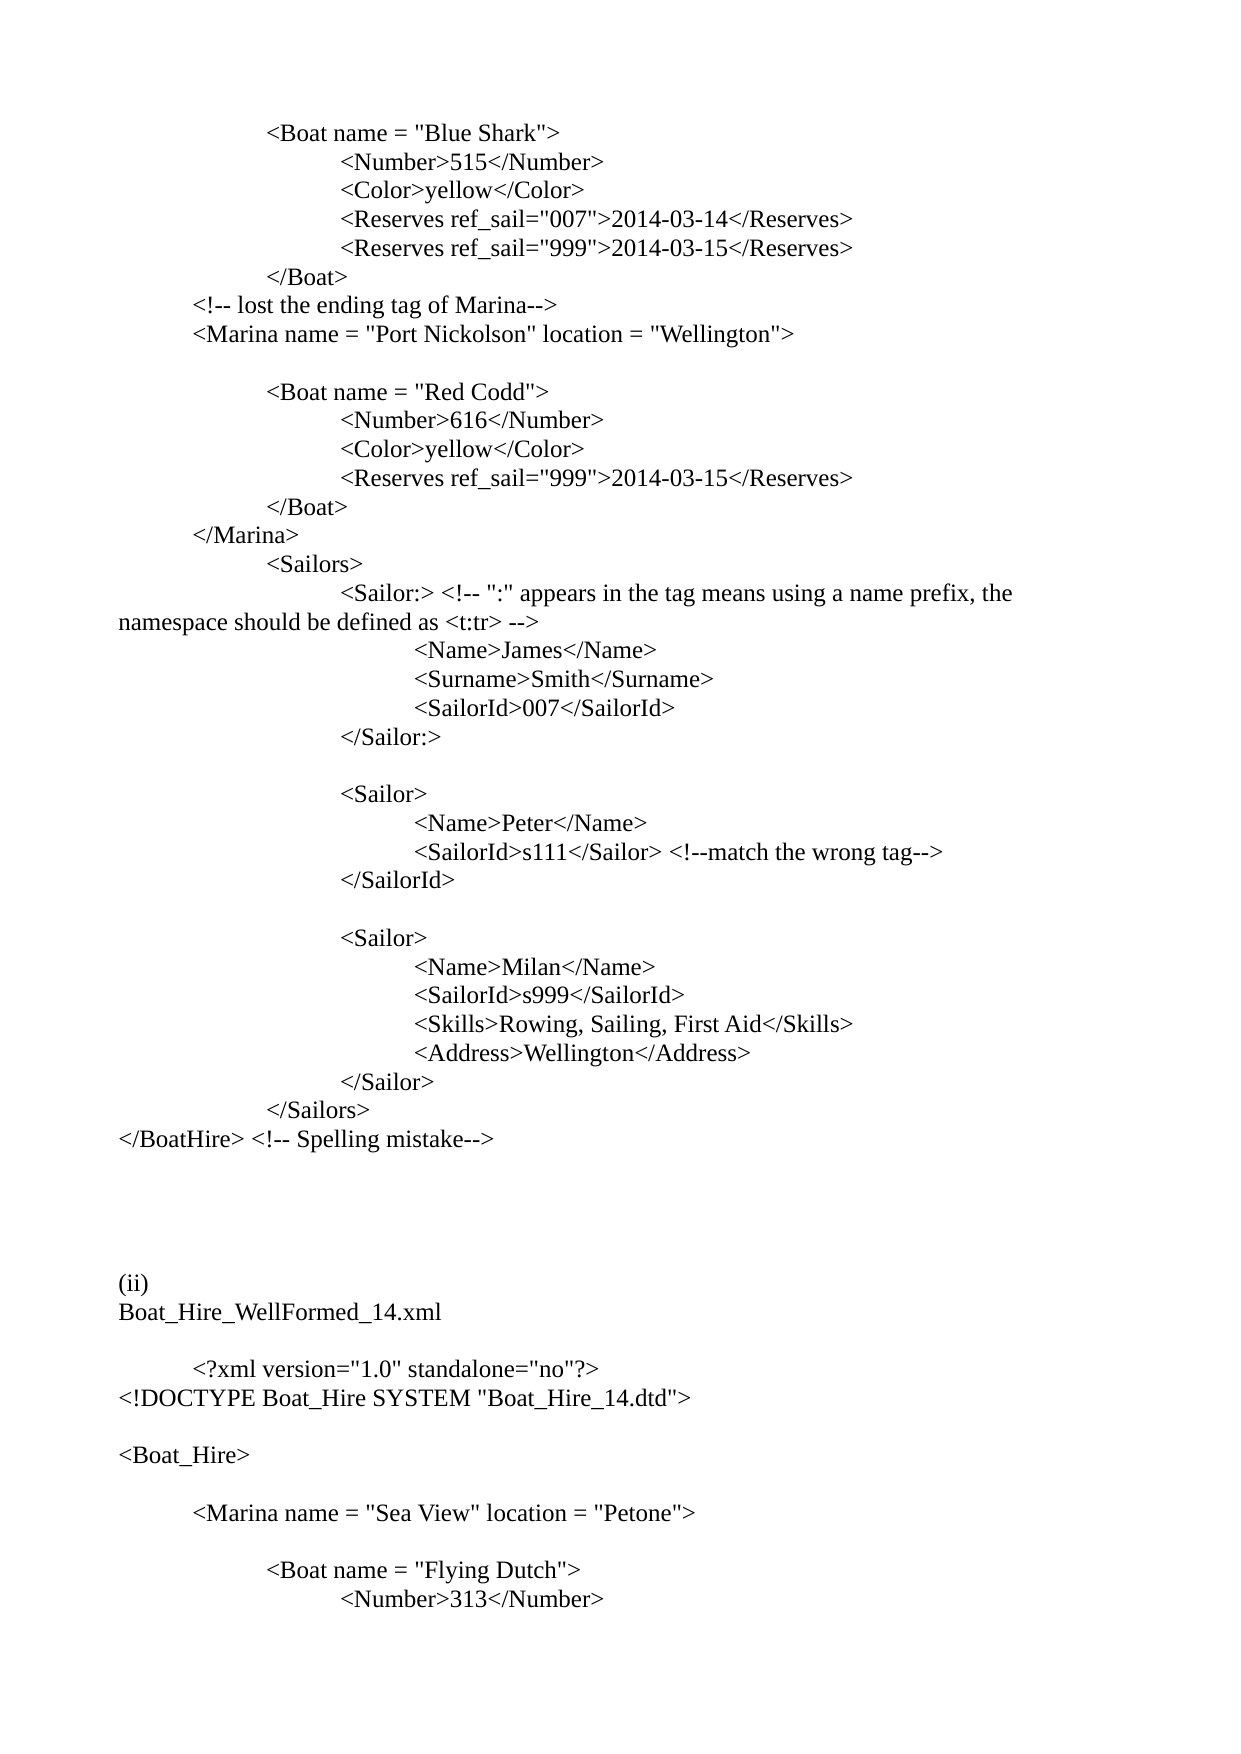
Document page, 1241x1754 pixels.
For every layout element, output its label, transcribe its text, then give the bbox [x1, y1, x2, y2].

text </Sailors> [118, 1096, 1122, 1124]
text <SailorId>007</SailorId> [118, 693, 1122, 722]
text <Number>616</Number> [118, 406, 1122, 434]
text <SailorId>s999</SailorId> [118, 981, 1122, 1009]
text </Boat> [118, 262, 1122, 291]
text <!DOCTYPE Boat_Hire SYSTEM "Boat_Hire_14.dtd"> [118, 1383, 1122, 1412]
text <Surname>Smith</Surname> [118, 664, 1122, 693]
text <Reserves ref_sail="999">2014-03-15</Reserves> [118, 233, 1122, 262]
text </Marina> [118, 521, 1122, 549]
text <?xml version="1.0" standalone="no"?> [118, 1354, 1122, 1383]
text <Reserves ref_sail="007">2014-03-14</Reserves> [118, 204, 1122, 233]
text <Address>Wellington</Address> [118, 1038, 1122, 1067]
text <Marina name = "Sea View" location = "Petone"> [118, 1498, 1122, 1527]
text <Name>Milan</Name> [118, 952, 1122, 981]
text </Boat> [118, 492, 1122, 521]
text <Sailor> [118, 779, 1122, 808]
text (ii) [118, 1268, 1122, 1297]
text <Boat name = "Blue Shark"> [118, 118, 1122, 147]
text <Name>Peter</Name> [118, 808, 1122, 837]
text <Reserves ref_sail="999">2014-03-15</Reserves> [118, 463, 1122, 492]
text </SailorId> [118, 866, 1122, 894]
text <Boat name = "Red Codd"> [118, 377, 1122, 406]
text <Number>313</Number> [118, 1584, 1122, 1613]
text </BoatHire> <!-- Spelling mistake--> [118, 1124, 1122, 1153]
text <Color>yellow</Color> [118, 434, 1122, 463]
text </Sailor> [118, 1067, 1122, 1096]
text <Sailors> [118, 549, 1122, 578]
text <Boat_Hire> [118, 1441, 1122, 1469]
text <Name>James</Name> [118, 636, 1122, 664]
text <!-- lost the ending tag of Marina--> [118, 291, 1122, 319]
text <Sailor> [118, 923, 1122, 952]
text <Marina name = "Port Nickolson" location = "Wellington"> [118, 319, 1122, 348]
text <Boat name = "Flying Dutch"> [118, 1556, 1122, 1584]
text <Sailor:> <!-- ":" appears in the tag means using a name prefix, the namespace should be defined as <t:tr> --> [118, 578, 1122, 636]
text <Number>515</Number> [118, 147, 1122, 176]
text Boat_Hire_WellFormed_14.xml [118, 1297, 1122, 1326]
text </Sailor:> [118, 722, 1122, 751]
text <SailorId>s111</Sailor> <!--match the wrong tag--> [118, 837, 1122, 866]
text <Color>yellow</Color> [118, 176, 1122, 204]
text <Skills>Rowing, Sailing, First Aid</Skills> [118, 1009, 1122, 1038]
